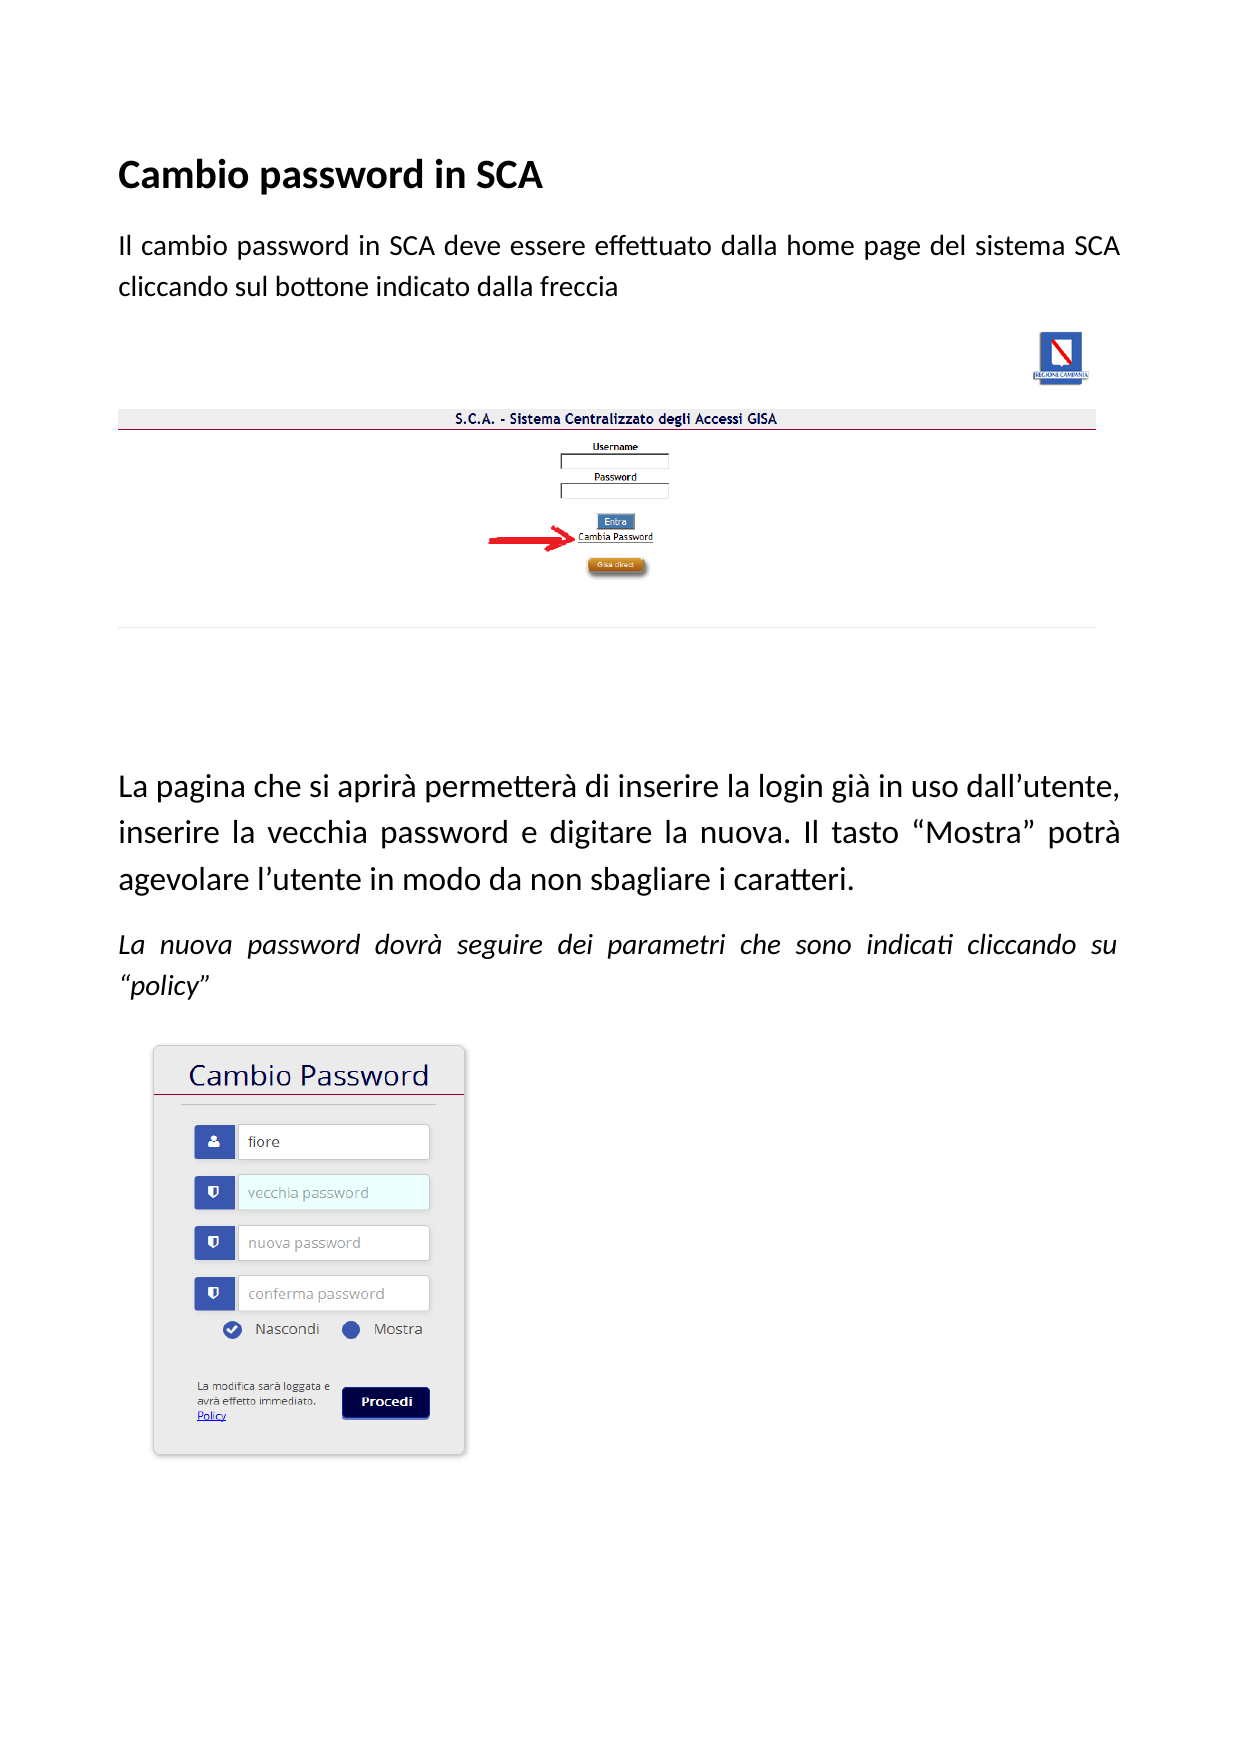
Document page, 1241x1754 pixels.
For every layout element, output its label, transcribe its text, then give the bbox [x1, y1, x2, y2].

text La nuova password dovrà seguire dei parametri che sono indicati cliccando su “policy” [118, 926, 1122, 1002]
text La pagina che si aprirà permetterà di inserire la login già in uso dall’utente, inserire la vecchia password e digitare la nuova. Il tasto “Mostra” potrà agevolare l’utente in modo da non sbagliare i caratteri. [118, 765, 1122, 899]
picture [118, 1028, 967, 1506]
text Cambio password in SCA [118, 148, 1122, 198]
text Il cambio password in SCA deve essere effettuato dalla home page del sistema SCA cliccando sul bottone indicato dalla freccia [118, 227, 1122, 303]
picture [118, 329, 1097, 740]
